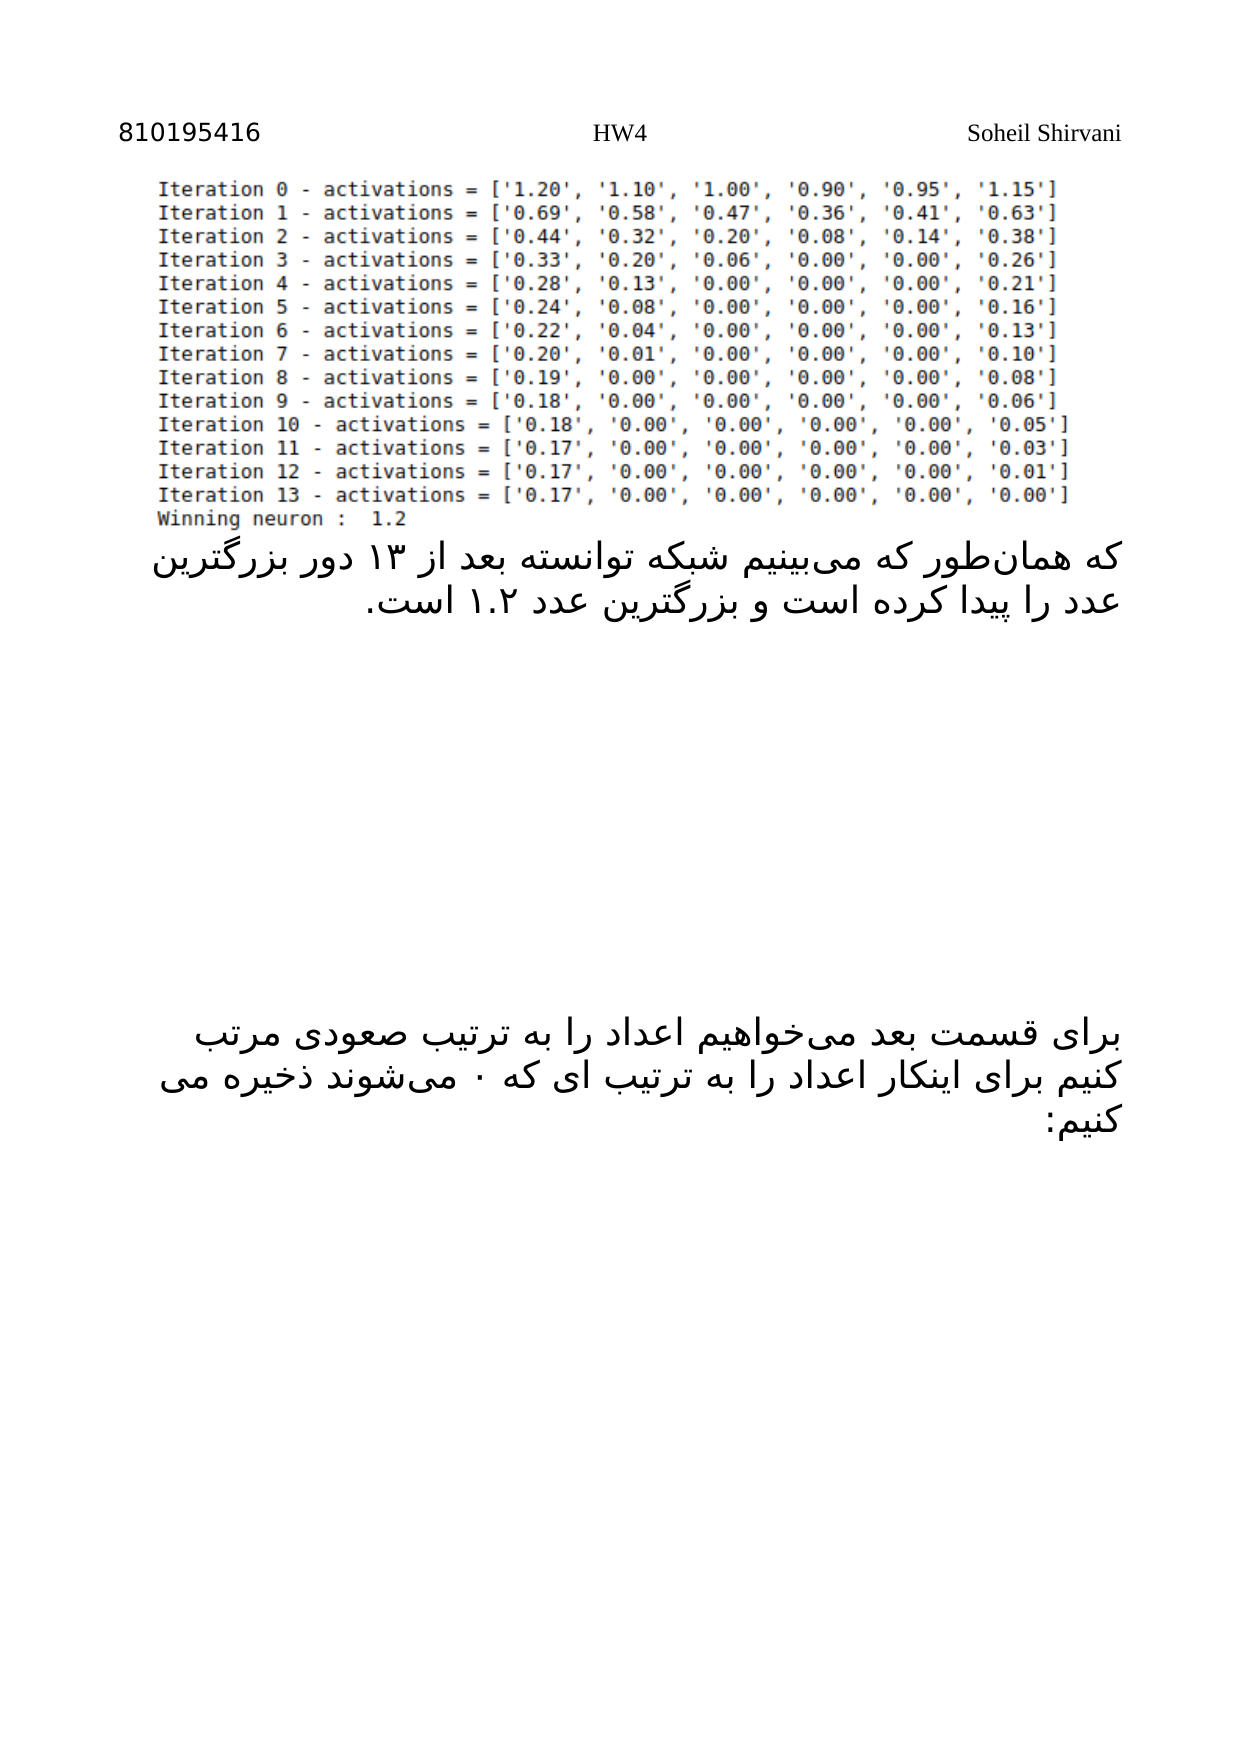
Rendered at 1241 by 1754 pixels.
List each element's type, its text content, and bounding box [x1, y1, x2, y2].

picture [147, 176, 1093, 535]
text که همان‌طور که می‌بینیم شبکه توانسته بعد از ۱۳ دور بزرگترین عدد را پیدا کرده است و بزرگترین عدد ۱.۲ است. [118, 177, 1122, 622]
text برای قسمت بعد می‌خواهیم اعداد را به ترتیب صعودی مرتب کنیم برای اینکار اعداد را به ترتیب ای که ۰ می‌شوند ذخیره می کنیم: [118, 1010, 1122, 1141]
